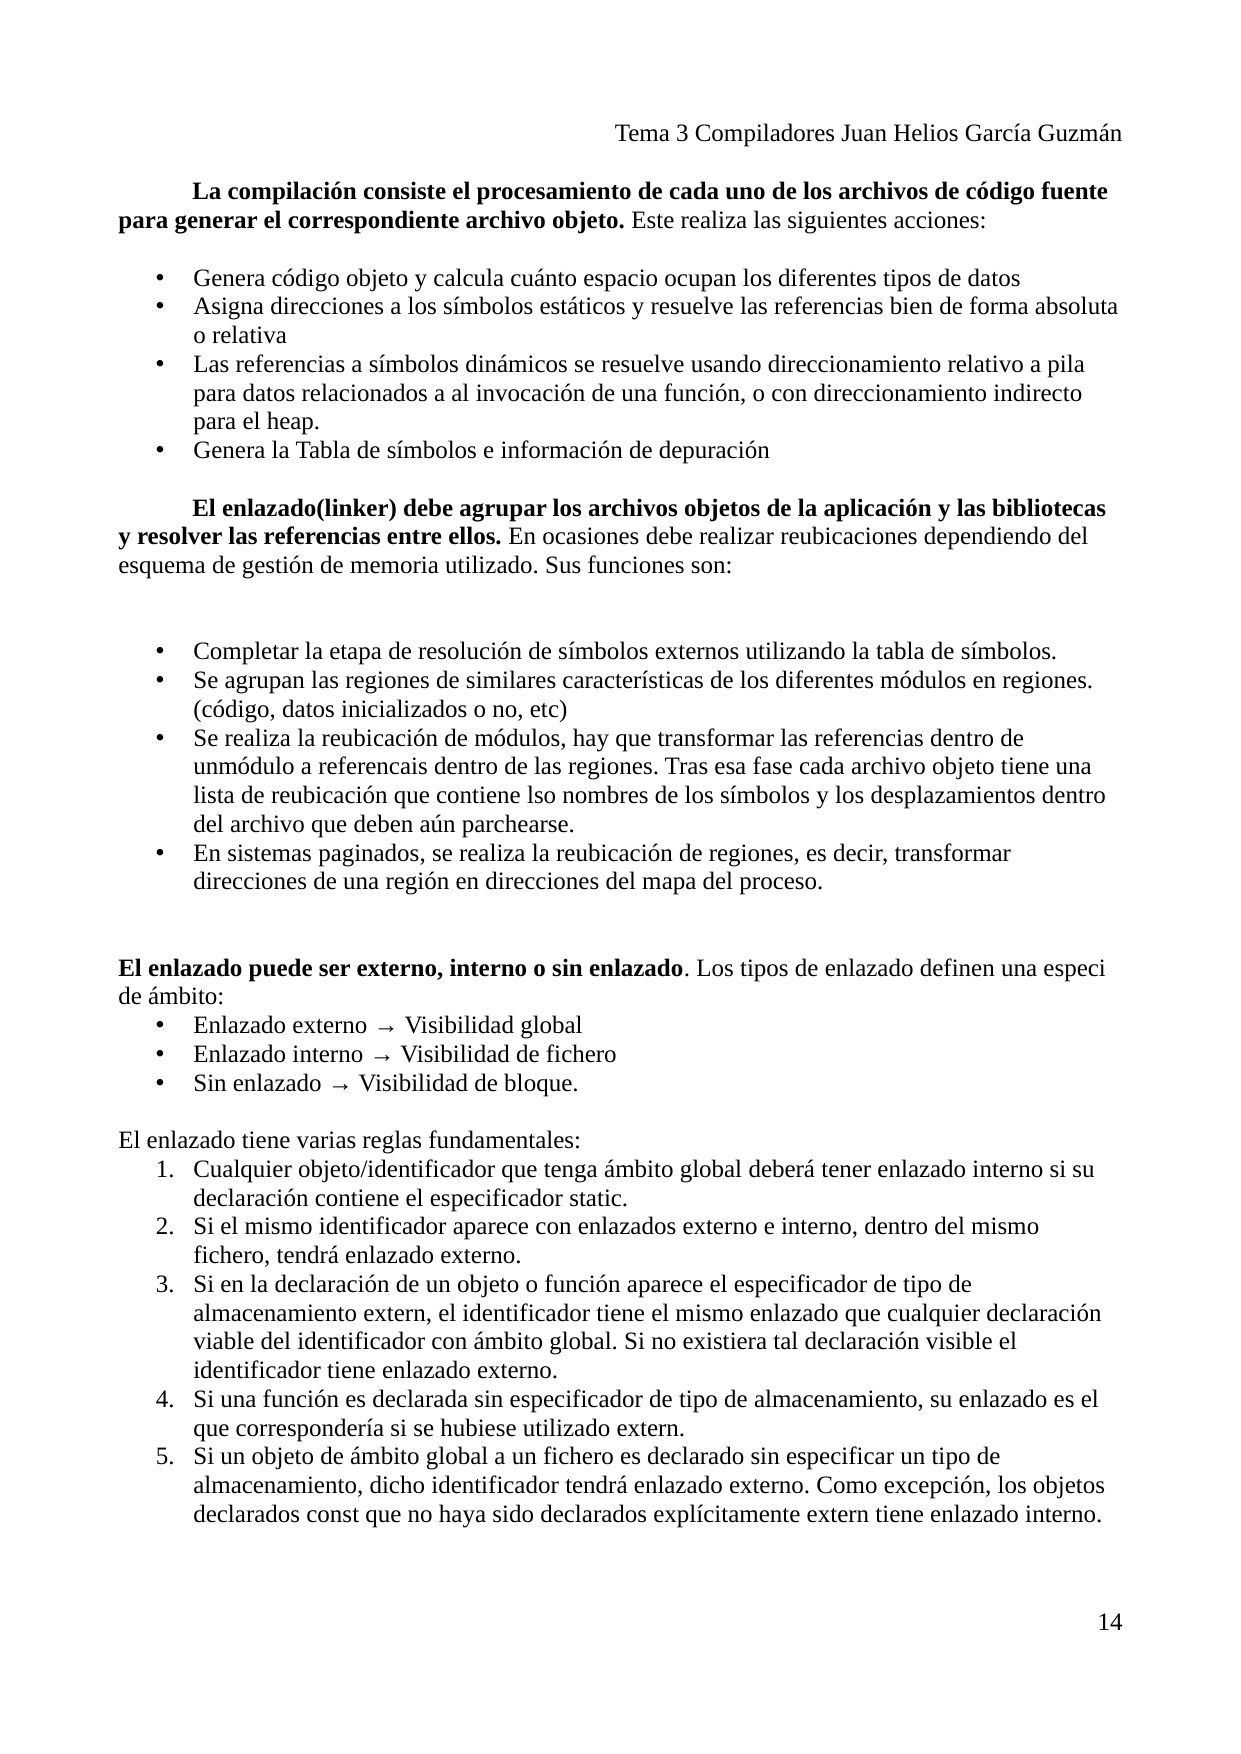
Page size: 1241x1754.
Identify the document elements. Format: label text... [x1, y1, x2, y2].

list Si un objeto de ámbito global a un fichero es declarado sin especificar un tipo de almacenamiento, dicho identificador tendrá enlazado externo. Como excepción, los objetos declarados const que no haya sido declarados explícitamente extern tiene enlazado interno. [156, 1441, 1122, 1528]
text La compilación consiste el procesamiento de cada uno de los archivos de código fuente para generar el correspondiente archivo objeto. Este realiza las siguientes acciones: [118, 176, 1122, 234]
text El enlazado puede ser externo, interno o sin enlazado. Los tipos de enlazado definen una especi de ámbito: [118, 953, 1122, 1010]
list Si en la declaración de un objeto o función aparece el especificador de tipo de almacenamiento extern, el identificador tiene el mismo enlazado que cualquier declaración viable del identificador con ámbito global. Si no existiera tal declaración visible el identificador tiene enlazado externo. [156, 1269, 1122, 1384]
list Se agrupan las regiones de similares características de los diferentes módulos en regiones.(código, datos inicializados o no, etc) [156, 665, 1122, 723]
text El enlazado(linker) debe agrupar los archivos objetos de la aplicación y las bibliotecas y resolver las referencias entre ellos. En ocasiones debe realizar reubicaciones dependiendo del esquema de gestión de memoria utilizado. Sus funciones son: [118, 493, 1122, 579]
list Enlazado interno → Visibilidad de fichero [156, 1039, 1122, 1068]
list Se realiza la reubicación de módulos, hay que transformar las referencias dentro de unmódulo a referencais dentro de las regiones. Tras esa fase cada archivo objeto tiene una lista de reubicación que contiene lso nombres de los símbolos y los desplazamientos dentro del archivo que deben aún parchearse. [156, 723, 1122, 838]
list En sistemas paginados, se realiza la reubicación de regiones, es decir, transformar direcciones de una región en direcciones del mapa del proceso. [156, 838, 1122, 895]
text El enlazado tiene varias reglas fundamentales: [118, 1125, 1122, 1154]
list Enlazado externo → Visibilidad global [156, 1010, 1122, 1039]
list Genera la Tabla de símbolos e información de depuración [156, 435, 1122, 464]
list Asigna direcciones a los símbolos estáticos y resuelve las referencias bien de forma absoluta o relativa [156, 291, 1122, 349]
list Genera código objeto y calcula cuánto espacio ocupan los diferentes tipos de datos [156, 263, 1122, 291]
list Las referencias a símbolos dinámicos se resuelve usando direccionamiento relativo a pila para datos relacionados a al invocación de una función, o con direccionamiento indirecto para el heap. [156, 349, 1122, 435]
list Sin enlazado → Visibilidad de bloque. [156, 1068, 1122, 1096]
list Completar la etapa de resolución de símbolos externos utilizando la tabla de símbolos. [156, 636, 1122, 665]
list Cualquier objeto/identificador que tenga ámbito global deberá tener enlazado interno si su declaración contiene el especificador static. [156, 1154, 1122, 1211]
list Si el mismo identificador aparece con enlazados externo e interno, dentro del mismo fichero, tendrá enlazado externo. [156, 1211, 1122, 1269]
list Si una función es declarada sin especificador de tipo de almacenamiento, su enlazado es el que correspondería si se hubiese utilizado extern. [156, 1384, 1122, 1441]
